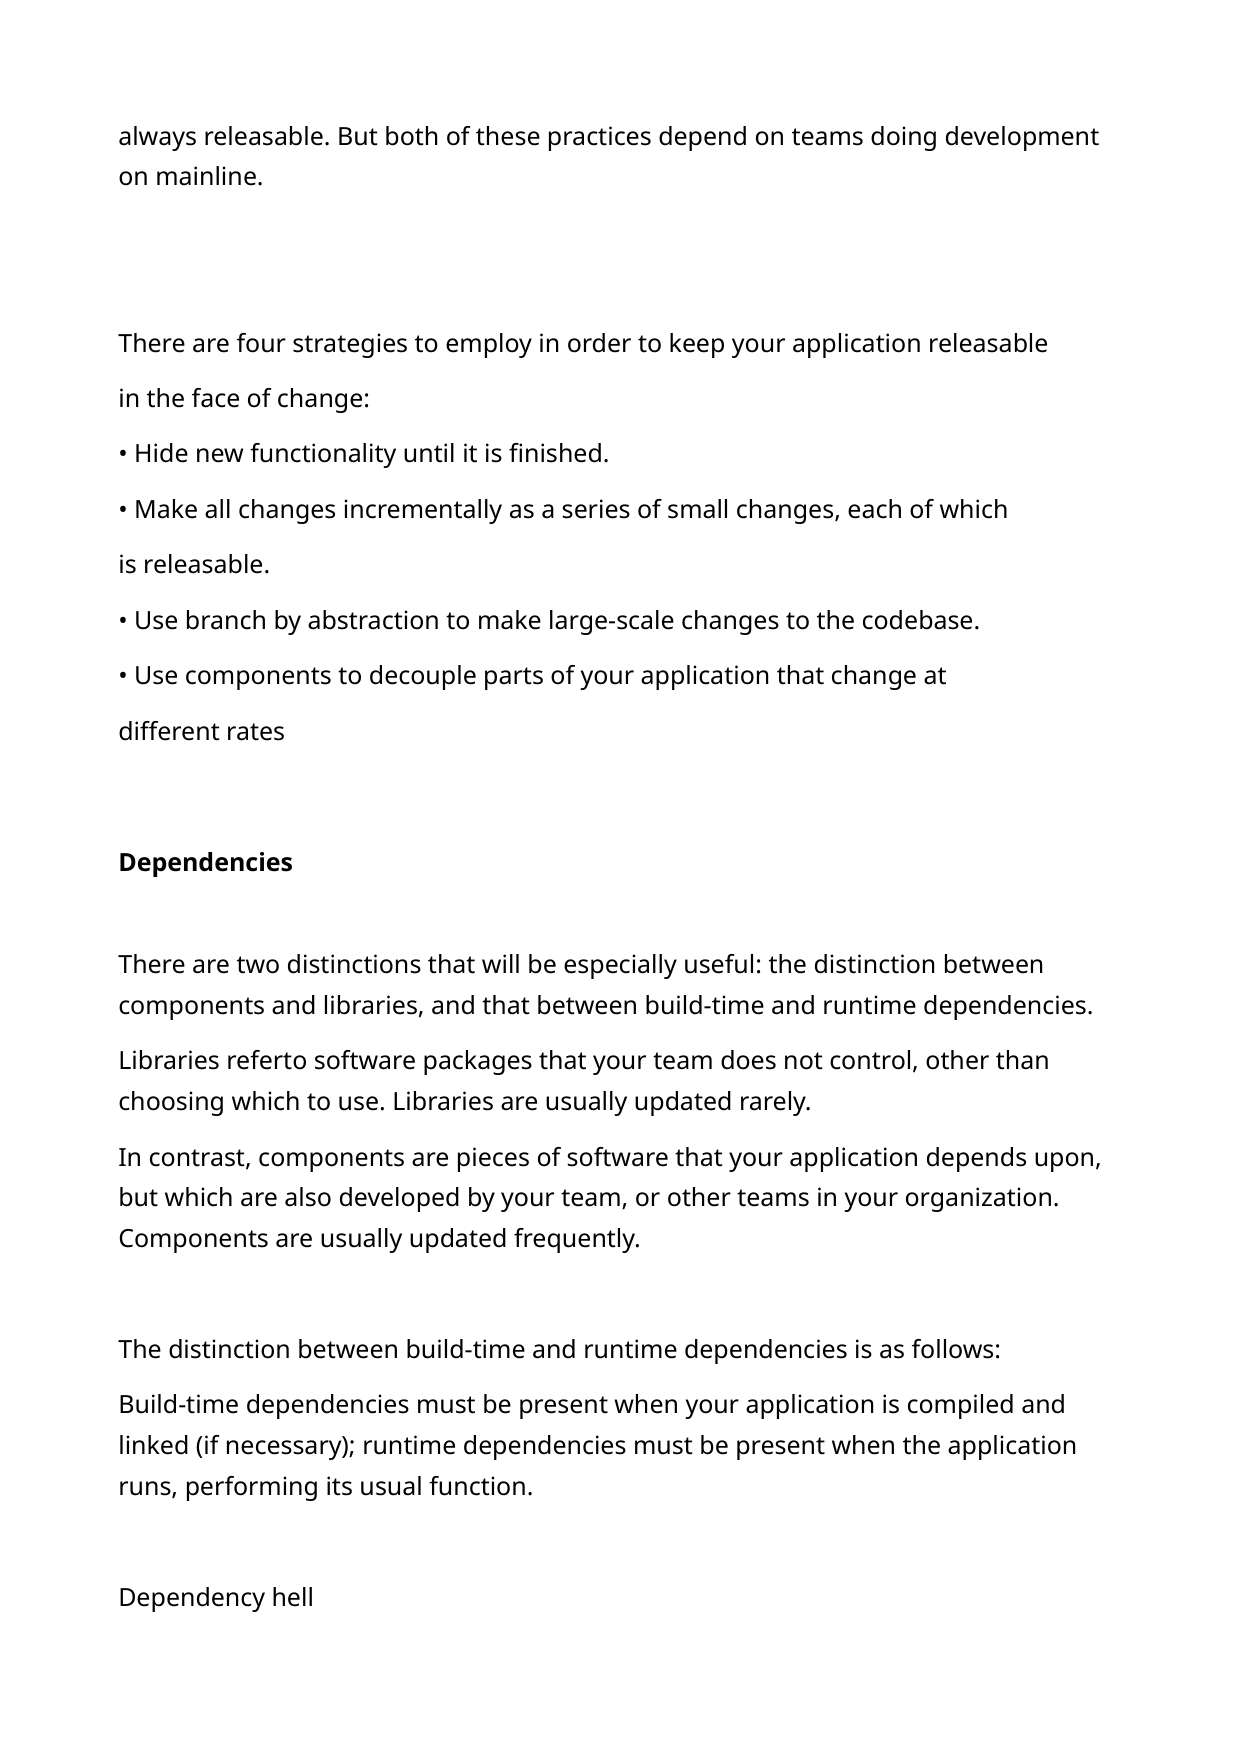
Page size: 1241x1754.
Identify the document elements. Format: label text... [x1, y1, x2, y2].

text In contrast, components are pieces of software that your application depends upon, but which are also developed by your team, or other teams in your organization. Components are usually updated frequently. [118, 1139, 1122, 1255]
text Dependency hell [118, 1580, 1122, 1614]
text Libraries referto software packages that your team does not control, other than choosing which to use. Libraries are usually updated rarely. [118, 1043, 1122, 1118]
text • Hide new functionality until it is finished. [118, 436, 1122, 470]
text is releasable. [118, 547, 1122, 581]
text in the face of change: [118, 381, 1122, 415]
text • Use components to decouple parts of your application that change at [118, 658, 1122, 692]
text Build-time dependencies must be present when your application is compiled and linked (if necessary); runtime dependencies must be present when the application runs, performing its usual function. [118, 1387, 1122, 1503]
text The distinction between build-time and runtime dependencies is as follows: [118, 1332, 1122, 1366]
text always releasable. But both of these practices depend on teams doing development on mainline. [118, 118, 1122, 193]
text There are four strategies to employ in order to keep your application releasable [118, 325, 1122, 359]
text • Use branch by abstraction to make large-scale changes to the codebase. [118, 602, 1122, 636]
text different rates [118, 713, 1122, 747]
subtitle Dependencies [118, 845, 1122, 879]
text There are two distinctions that will be especially useful: the distinction between components and libraries, and that between build-time and runtime dependencies. [118, 947, 1122, 1022]
text • Make all changes incrementally as a series of small changes, each of which [118, 491, 1122, 526]
